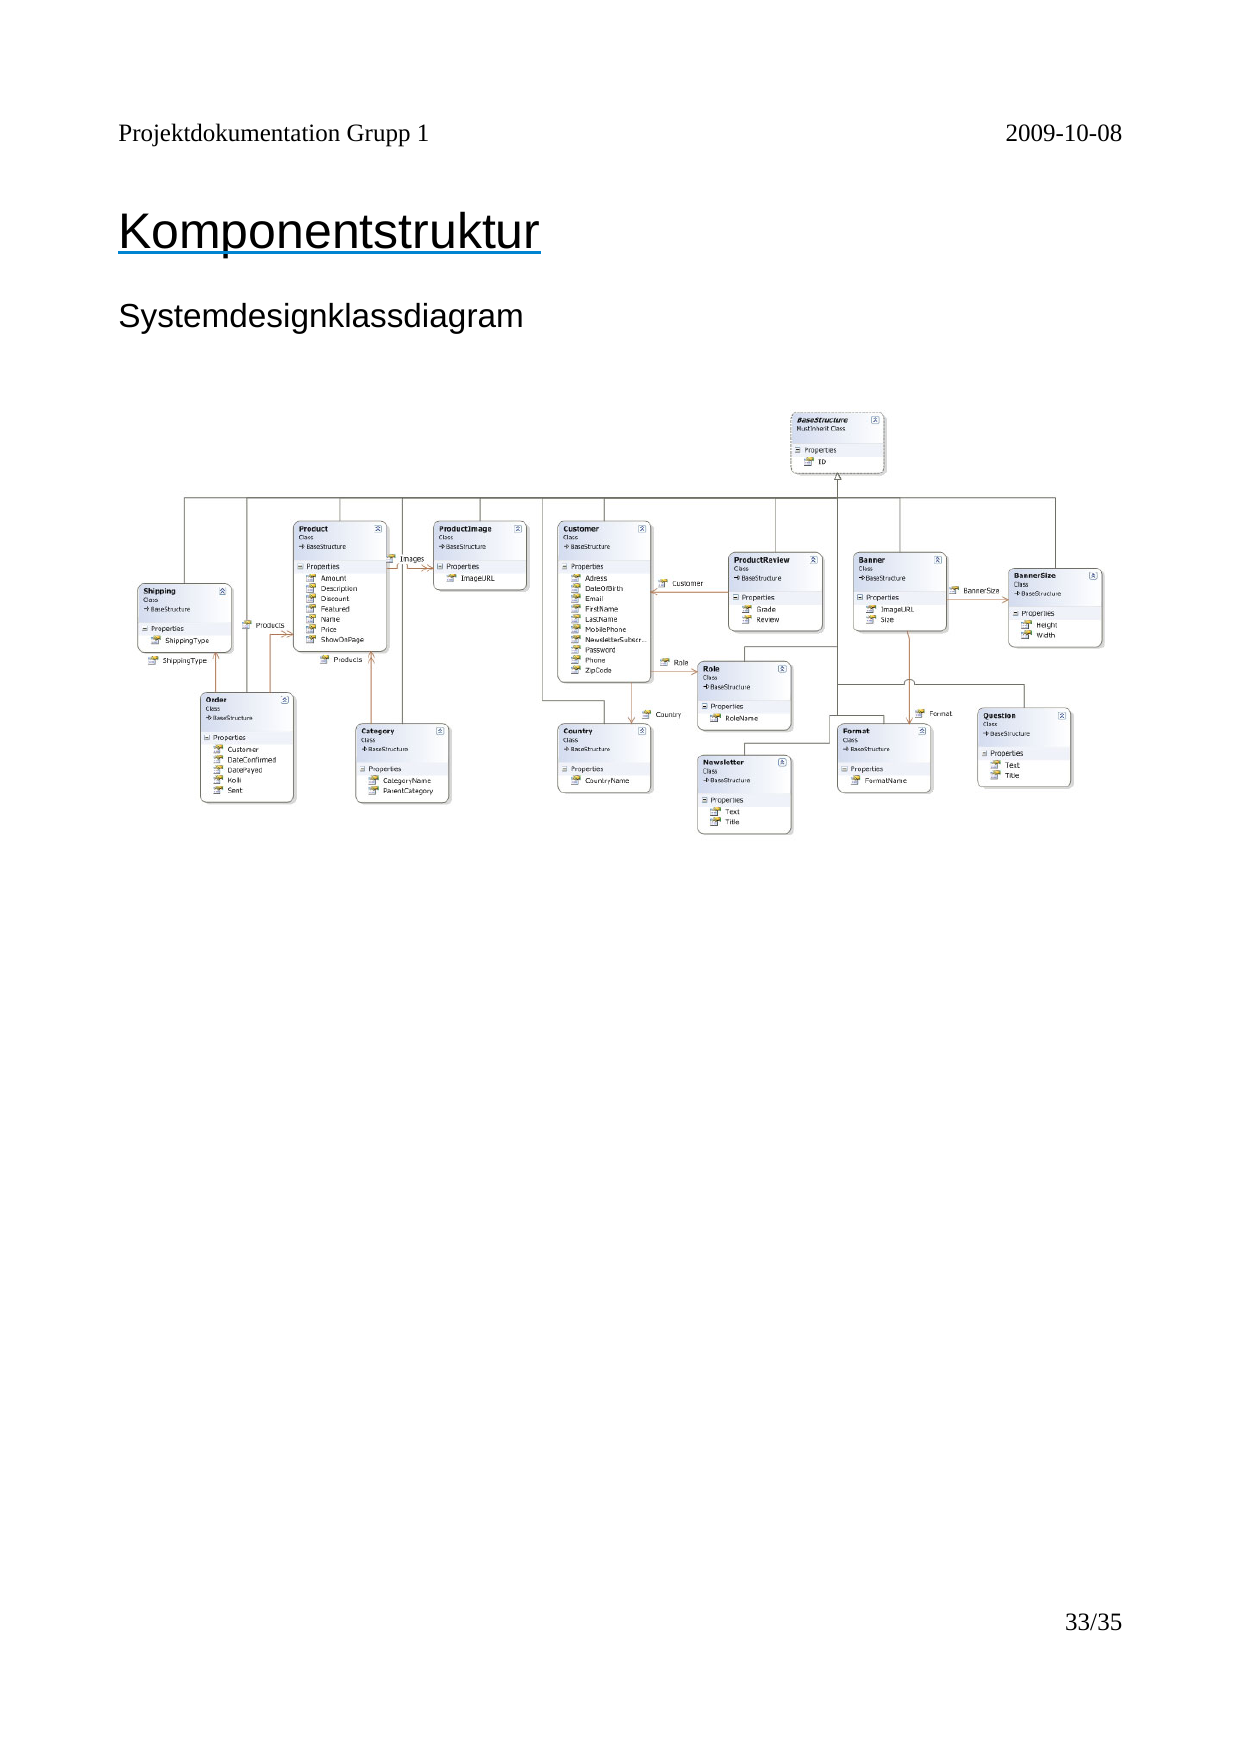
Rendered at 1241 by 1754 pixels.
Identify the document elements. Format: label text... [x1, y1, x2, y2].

subtitle Komponentstruktur [118, 201, 1122, 259]
subtitle Systemdesignklassdiagram [118, 296, 1122, 335]
picture [118, 388, 1122, 901]
